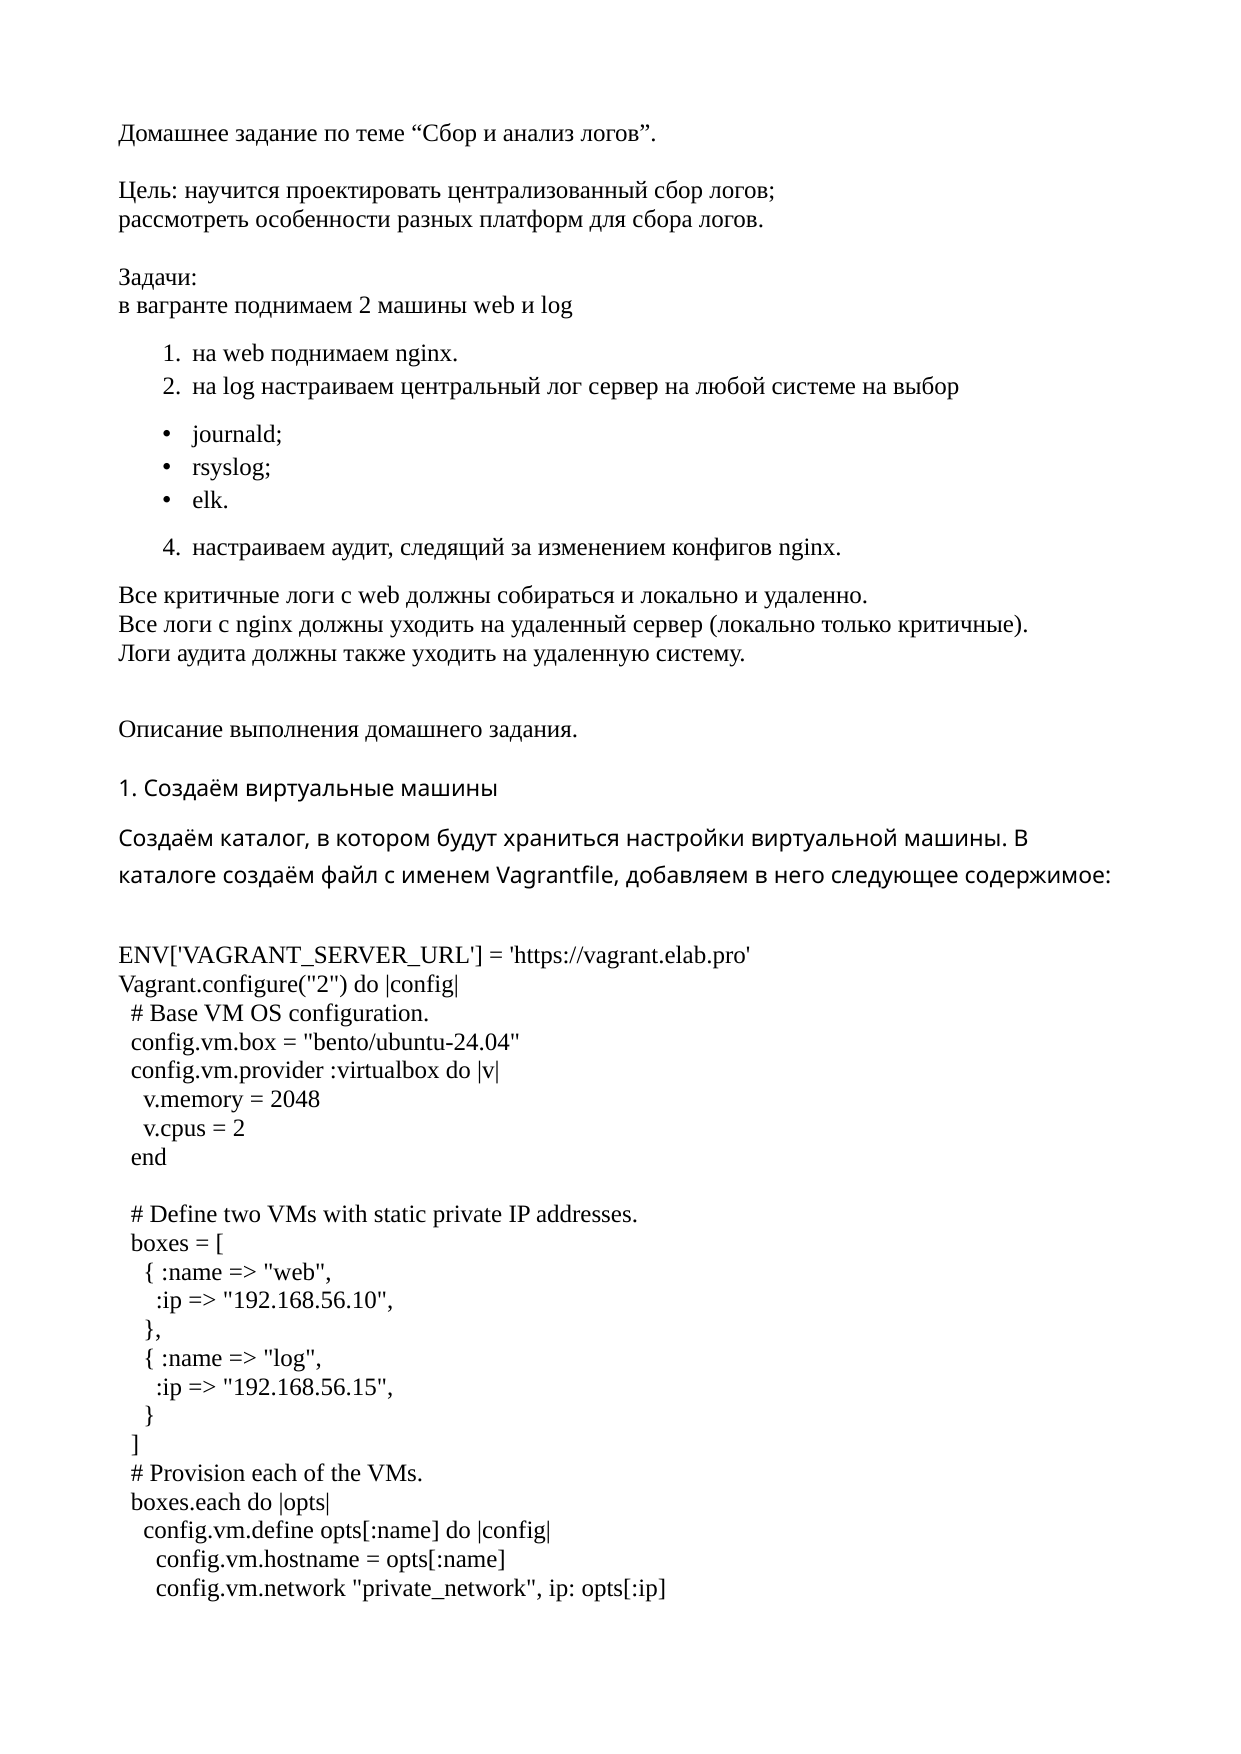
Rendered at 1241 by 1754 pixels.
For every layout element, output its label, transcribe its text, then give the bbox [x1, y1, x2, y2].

text Описание выполнения домашнего задания. [118, 714, 1122, 743]
text Цель: научится проектировать централизованный сбор логов; рассмотреть особенности разных платформ для сбора логов. [118, 176, 1122, 233]
list elk. [162, 485, 1122, 514]
text Задачи: [118, 262, 1122, 291]
text } [118, 1401, 1122, 1429]
text config.vm.box = "bento/ubuntu-24.04" [118, 1027, 1122, 1056]
text config.vm.hostname = opts[:name] [118, 1544, 1122, 1573]
list rsyslog; [162, 452, 1122, 481]
text v.memory = 2048 [118, 1084, 1122, 1113]
text boxes = [ [118, 1228, 1122, 1257]
text Создаём каталог, в котором будут храниться настройки виртуальной машины. В каталоге создаём файл с именем Vagrantfile, добавляем в него следующее содержимое: [118, 822, 1122, 890]
text config.vm.provider :virtualbox do |v| [118, 1056, 1122, 1084]
list journald; [162, 419, 1122, 448]
text boxes.each do |opts| [118, 1487, 1122, 1516]
text ] [118, 1429, 1122, 1458]
text Все критичные логи с web должны собираться и локально и удаленно. Все логи с nginx должны уходить на удаленный сервер (локально только критичные). Логи аудита должны также уходить на удаленную систему. [118, 580, 1122, 666]
text config.vm.network "private_network", ip: opts[:ip] [118, 1573, 1122, 1602]
text :ip => "192.168.56.10", [118, 1286, 1122, 1314]
text { :name => "web", [118, 1257, 1122, 1286]
text config.vm.define opts[:name] do |config| [118, 1516, 1122, 1544]
text end [118, 1142, 1122, 1171]
list на web поднимаем nginx. [162, 338, 1122, 367]
text # Define two VMs with static private IP addresses. [118, 1199, 1122, 1228]
text Домашнее задание по теме “Сбор и анализ логов”. [118, 118, 1122, 147]
text 1. Создаём виртуальные машины [118, 771, 1122, 803]
text { :name => "log", [118, 1343, 1122, 1372]
list настраиваем аудит, следящий за изменением конфигов nginx. [162, 532, 1122, 561]
text # Provision each of the VMs. [118, 1458, 1122, 1487]
text Vagrant.configure("2") do |config| [118, 969, 1122, 998]
text ENV['VAGRANT_SERVER_URL'] = 'https://vagrant.elab.pro' [118, 941, 1122, 969]
text :ip => "192.168.56.15", [118, 1372, 1122, 1401]
list на log настраиваем центральный лог сервер на любой системе на выбор [162, 371, 1122, 400]
text v.cpus = 2 [118, 1113, 1122, 1142]
text # Base VM OS configuration. [118, 998, 1122, 1027]
text }, [118, 1314, 1122, 1343]
text в вагранте поднимаем 2 машины web и log [118, 291, 1122, 319]
